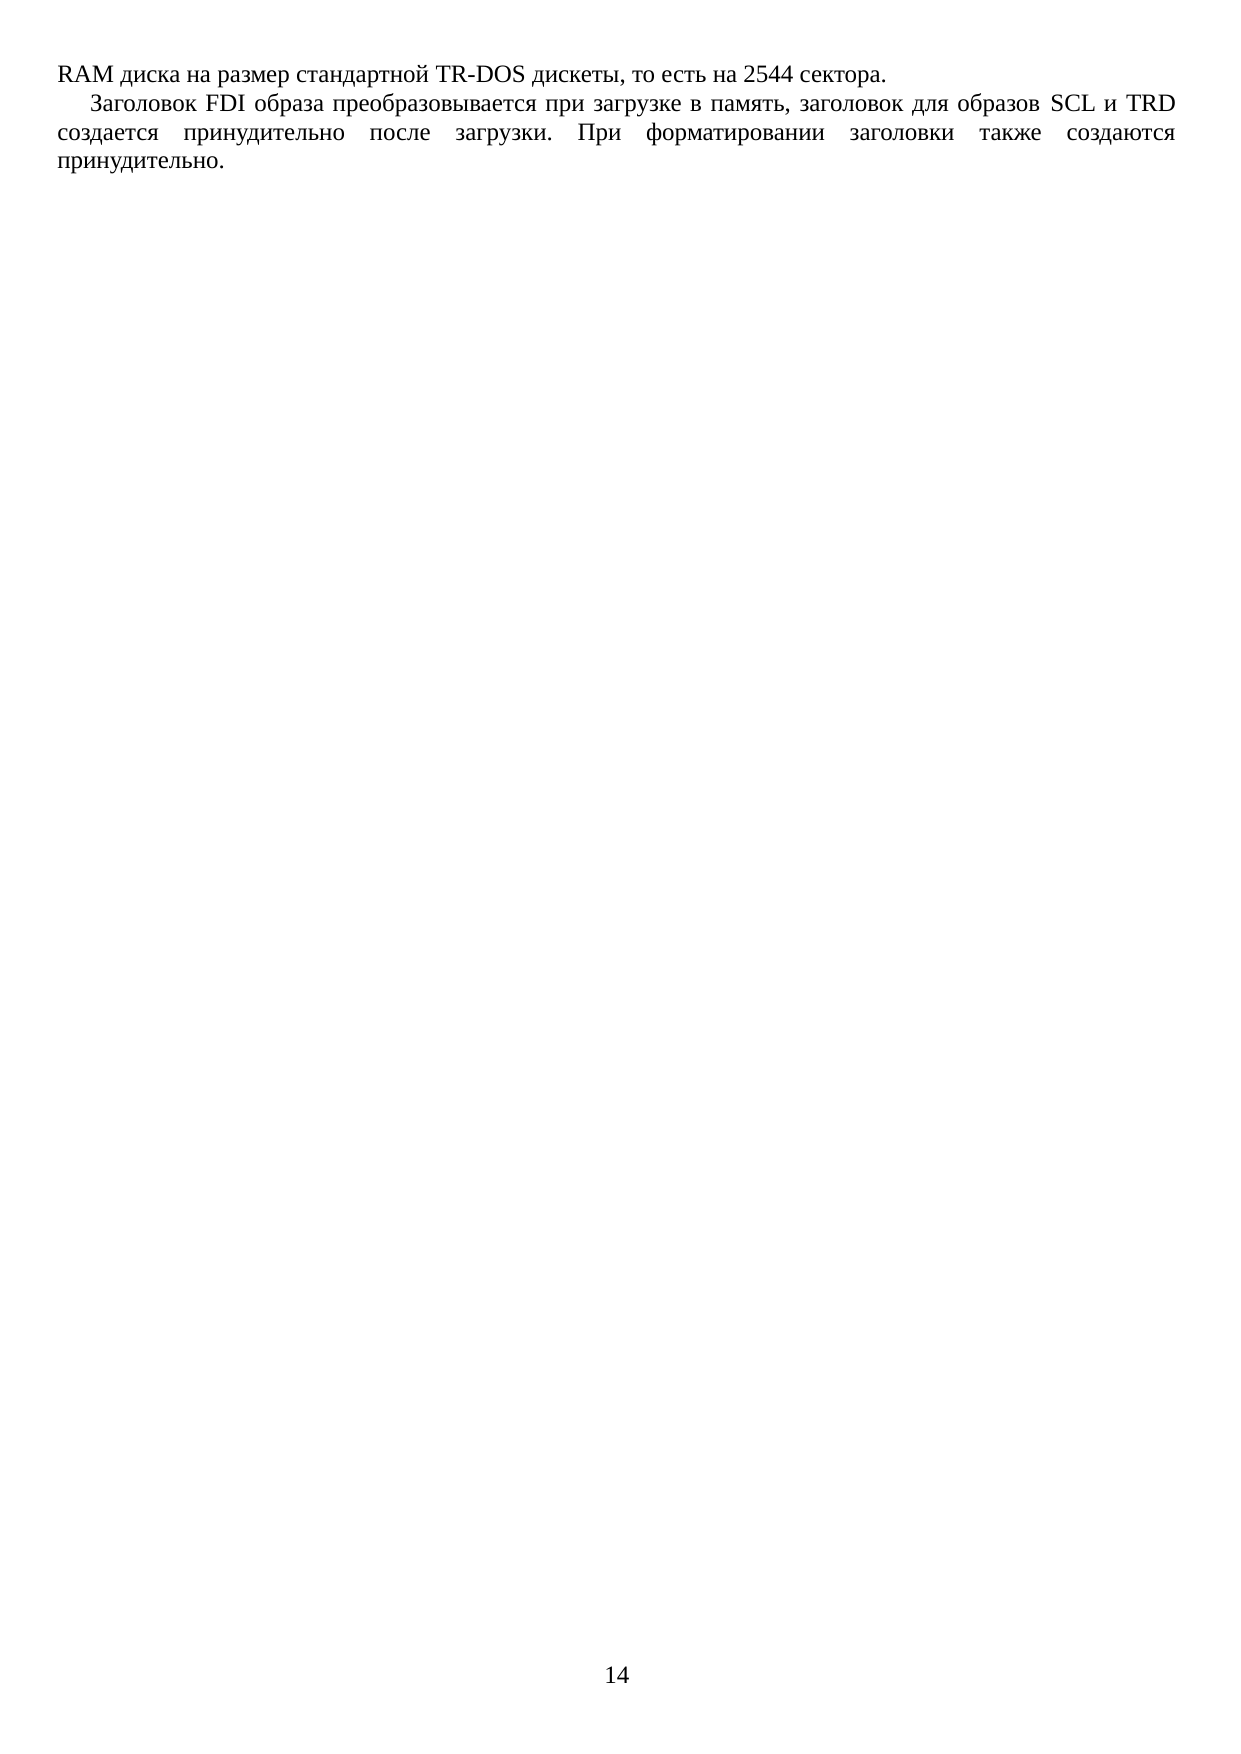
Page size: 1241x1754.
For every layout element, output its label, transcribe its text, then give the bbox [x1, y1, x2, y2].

text Заголовок FDI образа преобразовывается при загрузке в память, заголовок для образов SCL и TRD создается принудительно после загрузки. При форматировании заголовки также создаются принудительно. [57, 88, 1176, 174]
text RAM диска на размер стандартной TR-DOS дискеты, то есть на 2544 сектора. [57, 59, 1176, 88]
